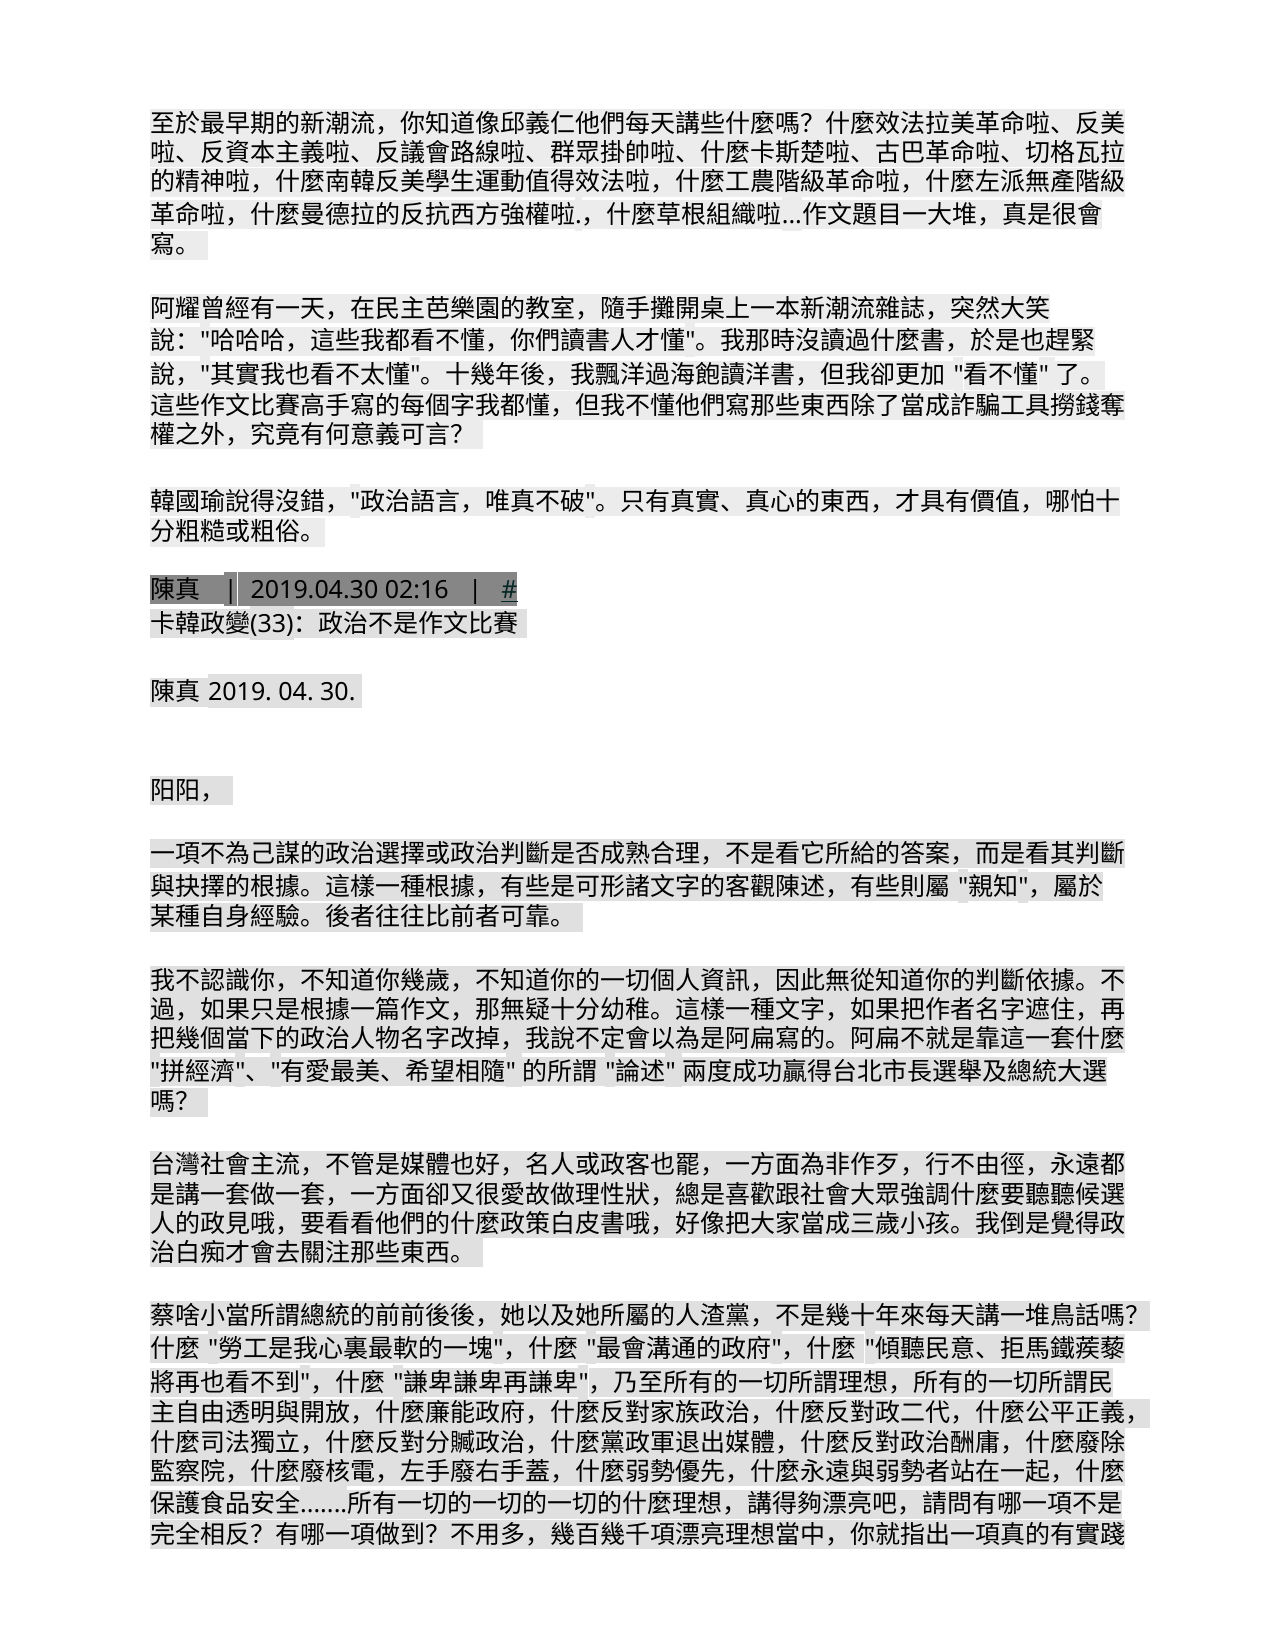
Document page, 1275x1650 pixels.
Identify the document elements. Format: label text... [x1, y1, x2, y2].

text 陳真 | 2019.04.30 02:16 | # [150, 572, 1125, 606]
text 卡韓政變(33)：政治不是作文比賽 陳真 2019. 04. 30. 阳阳， 一項不為己謀的政治選擇或政治判斷是否成熟合理，不是看它所給的答案，而是看其判斷與抉擇的根據。這樣一種根據，有些是可形諸文字的客觀陳述，有些則屬 "親知"，屬於某種自身經驗。後者往往比前者可靠。 我不認識你，不知道你幾歲，不知道你的一切個人資訊，因此無從知道你的判斷依據。不過，如果只是根據一篇作文，那無疑十分幼稚。這樣一種文字，如果把作者名字遮住，再把幾個當下的政治人物名字改掉，我說不定會以為是阿扁寫的。阿扁不就是靠這一套什麼 "拼經濟"、"有愛最美、希望相隨" 的所謂 "論述" 兩度成功贏得台北市長選舉及總統大選嗎？ 台灣社會主流，不管是媒體也好，名人或政客也罷，一方面為非作歹，行不由徑，永遠都是講一套做一套，一方面卻又很愛故做理性狀，總是喜歡跟社會大眾強調什麼要聽聽候選人的政見哦，要看看他們的什麼政策白皮書哦，好像把大家當成三歲小孩。我倒是覺得政治白痴才會去關注那些東西。 蔡啥小當所謂總統的前前後後，她以及她所屬的人渣黨，不是幾十年來每天講一堆鳥話嗎？什麼 "勞工是我心裏最軟的一塊"，什麼 "最會溝通的政府"，什麼 "傾聽民意、拒馬鐵蒺藜將再也看不到"，什麼 "謙卑謙卑再謙卑"，乃至所有的一切所謂理想，所有的一切所謂民主自由透明與開放，什麼廉能政府，什麼反對家族政治，什麼反對政二代，什麼公平正義，什麼司法獨立，什麼反對分贓政治，什麼黨政軍退出媒體，什麼反對政治酬庸，什麼廢除監察院，什麼廢核電，左手廢右手蓋，什麼弱勢優先，什麼永遠與弱勢者站在一起，什麼保護食品安全.......所有一切的一切的一切的什麼理想，講得夠漂亮吧，請問有哪一項不是完全相反？有哪一項做到？不用多，幾百幾千項漂亮理想當中，你就指出一項真的有實踐的就好，有沒有？零！不是嗎？ 我意思是說，從一篇作文去判斷一個候選人，那是只能得零分的。太幼稚了。 你知道嗎？民進黨早期或更早的黨外，是主張親中反日反美帝的，相關論述要多少有多少。我最近搬家，從破爛的老家救回一百多箱的書 (另外有一百多箱則已腐爛)，裏頭有很多當年的文件和信件與雜誌。 比方說，當初三十幾年前我們反核時，除了安全因素之外，反對美國對台灣之強制剝削，也是反核的原因之一。 比方說，當初我們黨外是反對軍購的，即使民進黨成立後的頭幾年，也依然反軍購，反對貪污，反對從軍火買賣中竊取鉅額回扣 (現在他們自己大撈特撈，當然就不反對了)。 黨外及民進黨當年反軍購的理由是說：中共是一個理性政府，不會隨便打台灣，"人家中共又不是黑社會，怎麼會隨便亂打人？" (謝長廷的演講詞，當時是我做文字記錄，所以我記得很清楚；白紙黑字之外，我還有當年演講錄音帶)，只要我們跟大陸持續開放與交流，哪需要每年花幾百幾千億跟美國買一堆破銅爛鐵？ 諸如這些，都是民進黨早期以及更早的黨外時的基本論述與立場。 我從老家搶救幾千本幾十年前年少時的書和資料回來，把我現在住的家塞得完全水洩不通，想丟掉又很可惜，畢竟那是我的一段十年血淚青春；想留下又沒空間。題外話。 現在我書桌旁就不小心弄倒了這麼一堆舊書。我看到一本小冊子掉了出來，書名叫做 "紅燈左轉--工運的路線與實際"，沒寫日期，但我估計大概是1993年出版，出版者寫著 "野百合觀點"，編輯群一大串人，大多是一些現在綠油油的親綠學者或親綠xx。我拿起來一看，天啊，我還以為是巴勒網的人寫的。 我想多抄一些，但很累很睏，有時間再說。我就隨手抄幾段。比方說有一段，標題叫做 "不知長進的民進黨"，內文寫著： "民進黨...不斷把國民黨既有的利益納進來，諸如關說、作秀、地方派系的利益交換、宮廷機詐權術、勾結財團資本家...等等等，凡是國民黨的既得利益低招敗術，民進黨便如法炮製，納為己有。 民進黨黨綱上 (關於勞工) 的漂亮文字僅止於文字。...民進黨對於勞工議題的態度，可分兩種。第一種佔絕大多數，亦即不聞不問，不理會勞工議題，但有時候卻會利用勞工議題。第二種則是和勞工有直接關係，亦即積極參與工運的草根組織工作者，但其理想卻越來越模糊、脆弱，所走的路線也離工運越來越遙遠。為什麼呢？這只有兩種可能。 一，以參與和投入工運做為個人政治的墊腳石，藉由工運工作者的形象來獲取道德光環，利用工人獲取選票，最後則揚長而去。這一種就叫做詐騙，典型的政客，如同黑道參選藉以漂白身份。民進黨內有些流派 (按：指新潮流) 則擅於利用社會運動的經歷裝飾身份，以利選舉。 第二種可能則是：過去的獻身是真誠的，...但是選上後就飛上枝頭變鳳凰。這一種就叫做背叛。 也就是說，民進黨高層菁英曾主動 '關心' 勞工事務的，不是背叛，就是詐欺，真是可恥啊！" 你看，像不像巴勒網的言論？ 我並不是說所有人全是騙子，而是說，這樣一個所謂 "野百合觀點"，講得很正確，但是呢，請問幾個人還信守信念？幾個人不是綠油油？幾個人沒有變成民進黨的無恥走狗？ 這本小冊子，最後還畫了個漫畫，很傳神，畫得很像，一看就知道是在畫貪污漢奸老賊李登輝，但我沒法畫出來給大家看。畫著一隻畸形長角的醜陋大怪獸，一看就知道是黑金教父李登輝。怪獸被一堆勇敢的小士兵團團包圍，個個拿刀劍要刺殺這隻以李登輝來模擬的黑金妖怪。 圍攻黑金妖怪的勇敢小士兵一共有八位，每一個身上都刻了字：統、獨、民、新、國、左、右、工。漫畫旁邊有一行說明，寫著： "不分黨派，堅持勞工立場，形成階級聯合戰線，一齊砲打金權怪獸！" 還有很多，我就不抄了。我只是要說，政治不是作文比賽。至於我們判斷一個候選人之適當性，首先要看他的角色所代表的意義，亦即所代表的路線與身份。然後，同時也要看他的為人，像柯文哲那一種投機份子，就算是祖國欽定，也切莫相挺。從這兩點來看，郭台銘同樣是完全不合格的。如前所述，其角色有害台灣，為人則下三濫手段一大堆。 [150, 606, 1125, 1549]
text 卡韓政變(34)：唯真不破 陳真 2019. 04. 30. 講點八卦。 講到作文比賽，政壇冠軍當然非 "新潮流系" 這些人渣莫屬。當然，一樣下流，前後有別。在我活躍的那個年代 (八零年代)，也就是邱義仁那一代，成員有好也有壞。好的例如戴振耀、劉峰松、翁金珠、楊秋興等等等，都是我的好朋友。至於其它的，比方說我也認識的李文忠、賴勁麟、陳菊、邱義仁等等等，我就 "不予置評" 了。至於1990年政治開放之後的新潮流，則幾乎全是人渣中的人渣，全是詐騙集團。 新潮流的前身叫做 "黨外編輯作家聯誼會"，簡稱 "編聯會"，是一個相當封閉的菁英組織，大多是作文比賽高手，不是一般人輕易可以加入。我大學時在黨外雜誌工作過兩年，而且思想、血統純正，所以也曾獲邀。我看在戴振耀的份上，曾經答應加入，但我後來就反悔了，原因有二： 一是因為聽說要繳一筆費用，我那時窮得三餐不繼，實在也拿不出這些錢。我連黨費幾年來全都是大老們看我太窮，主動幫我繳的，我自己沒繳過一毛錢。 二是因為我基本上對於作文比賽那樣一種很喜歡搞什麼 "論述" 的人或政治風氣，缺乏好感，八字不合。十年黨外，我和挑蔥賣菜的黨外基層民眾相處非常快樂，但是遇到那類滿口理想、滿口論述的什麼公共型知識份子，我就覺得氣味很不搭。 我活躍的圈子，在高雄縣的部份，基本上就是以戴振耀為首的民主芭樂園為主。那是阿耀在高雄縣橋頭鄉的一塊農地，種芭樂，田裏頭有個教室，我們就在那裏開會、上課、組織訓練、演講等等等。成員十之八九是農民或工人，詹益樺也是成員之一，知識份子大概就只有我和楊秋興等等極少數人。 至於阿耀，是個農民，之前是中油員工，他說他拿筆感覺比拿鋤頭還沉重。他曾發表過幾篇文章，是我幫他改的，改得滿江紅的原稿我甚至都還留著。我之所以在三十多年前就想保留著那樣一些在當時看來毫無價值的 "廢紙" 是因為，我知道在那些文筆不太通順的粗糙文字中，藏著一顆善良細膩充滿熱情的心，因此我不想把它們當成垃圾丟掉。 1990年之後，我就慢慢淡出黨外，想要專心當個醫生，同時也離開高雄，來到台北馬偕與長庚醫院工作，但是阿耀仍然經常打電話給我，電話中都是在講新潮流之間的內鬥，或是講他在立法院對付郝伯村的事，或是提了哪些議案等等。 後來，他和楊秋興因為選舉而鬧翻，幾乎可以說是反目成仇。我很驚訝，因為當年大家情同手足，怎麼會因為選舉的那一點毫無意義的功名權位而鬧翻？不是說參政是為了犧牲奉獻服務人民嗎？何必搶著犧牲奉獻？像我每次都堅持讓別人去 "犧牲奉獻"，任憑大老們幾次如何勸進，我就是不想擔任公職或代表黨參選民代。在那年代，民心思變，特別是在中南部地區，凡被提名者大概都可當選。 另一方面，民進黨以光速般的速度腐爛，於是在1994年的2月28日，我實在忍不住跟這樣一個黨為伍，於是決定退黨。我曾經退了兩次黨都被 "慰留"，第一次是1988年，慰留我的人就是陳菊，她說才剛發生520事件，你就要退黨，那不就是在打擊黨的士氣嗎？ 1999年，民進黨更加腐敗，無惡不作，進階到人渣黨的地步，於是我在和學姐聯名發表 "給長老教會的一封公開信" 之後，開始和人渣黨站在對立面，從此和過去的同志們為敵，或是從此不再往來，免得尷尬。 2007年，我回到台灣，寫了一封公開信在報紙上，公開點名林義雄、陳菊、戴振耀、翁金珠、劉峰松、楊秋興等等幾位好朋友，希望他們不要再為虎作倀，不要再挺早已失去靈魂的民進黨，希望他們留給台灣一條生路。不久之後，我就接到他們其中幾位的電話，寒喧之餘，我聽得出來，我是不可能改變他們的。 就這樣又過了十年。十年之中，一部份出於道不同不相為謀，一部份出於我個人強烈的隱世厭世念頭，幾乎和過去友人完全斷絕了連絡；就算有人經常相邀，我也不想再和昔日同志們碰面。碰了面要講什麼？打一架嗎？ 直到有一天，我聽說阿耀得了胰臟癌。我知道這個病來日無多，於是就和阿耀連絡上了，彷彿時光倒流，宛如失散多年的手足重逢，他說他很想念我，這麼多年來曾看過我的許多文章。我明白他的意思，但我們盡量避開具體的政治話題，免得尷尬。他拍著我的背說 "我以前就跟你現在一樣壯！" 我手搭在他肩上，很難想像曾經壯得像一頭牛的阿耀竟變得如此衰弱瘦小。言談中，總感覺就像一種臨終感言，他說，他很高興在他一生中，能夠和我們這樣一些好朋友共同走過台灣最關鍵的那一段歷史。 我去醫院和他家看了他幾次，小心翼翼問起楊秋興。阿耀說，秋興已經十幾二十年沒連絡，而且也沒來看他。聽起來，兩人心結頗重。於是我又小心翼翼問他，"希不希望秋興來看你？" 阿耀笑說，"這種事要自然，不能勉強啦"。我聽得出來，他是懷著希望的。於是，我決定從事一項艱難任務，希望在阿耀生前，能夠讓他和秋興重逢，重修舊好。 我完成了這項使命，讓曾經宛如親兄弟一般的楊秋興和戴振耀終於又相聚了。這就是我離開黨外將近三十年之後唯一 "拋頭露面" 所做的事情。 2017年的11月19日，阿耀過世了。但我仍然寫了一封 Line給他，只寫了六個字："阿耀來世再見"。 我之所以寫這些私人的事，只是想說說一種 "作文比賽" 以外的東西。阿耀是新潮流的核心人物，但是，一樣是新潮流，卻不是每一個都如此下流，仍然還是有著像戴振耀那樣善良樸實充滿利他精神的人。他雖當過大官，當過民代，高居廟堂之上，但他始終像個 "人"，權力始終沒有侵蝕他的為人。也許這是因為他不太會寫作文。 詹益樺自焚之後，我寫了一篇文字悼念阿樺，標題叫做 "一個謙卑慕道的草根工作者"，同樣也是在說明有關 "寫作文" 這樣一件事。我說，阿樺跟那些滿口理想滿口論述的所謂知識份子很不一樣，充滿血肉，很真實，不造假。 至於新潮流那些作文高手，卻是一個比一個卑鄙，一個比一個貪婪。特別是1990年之後的新潮流，根本就是頂級人渣的大本營。柯文哲總算跟我有了一項共識，那就是新潮流確實就是這個社會的禍害。用我的話來說，是社會的毒瘤。 至於最早期的新潮流，你知道像邱義仁他們每天講些什麼嗎？什麼效法拉美革命啦、反美啦、反資本主義啦、反議會路線啦、群眾掛帥啦、什麼卡斯楚啦、古巴革命啦、切格瓦拉的精神啦，什麼南韓反美學生運動值得效法啦，什麼工農階級革命啦，什麼左派無產階級革命啦，什麼曼德拉的反抗西方強權啦.，什麼草根組織啦...作文題目一大堆，真是很會寫。 阿耀曾經有一天，在民主芭樂園的教室，隨手攤開桌上一本新潮流雜誌，突然大笑說："哈哈哈，這些我都看不懂，你們讀書人才懂"。我那時沒讀過什麼書，於是也趕緊說，"其實我也看不太懂"。十幾年後，我飄洋過海飽讀洋書，但我卻更加 "看不懂" 了。這些作文比賽高手寫的每個字我都懂，但我不懂他們寫那些東西除了當成詐騙工具撈錢奪權之外，究竟有何意義可言？ 韓國瑜說得沒錯，"政治語言，唯真不破"。只有真實、真心的東西，才具有價值，哪怕十分粗糙或粗俗。 [150, 75, 1125, 547]
